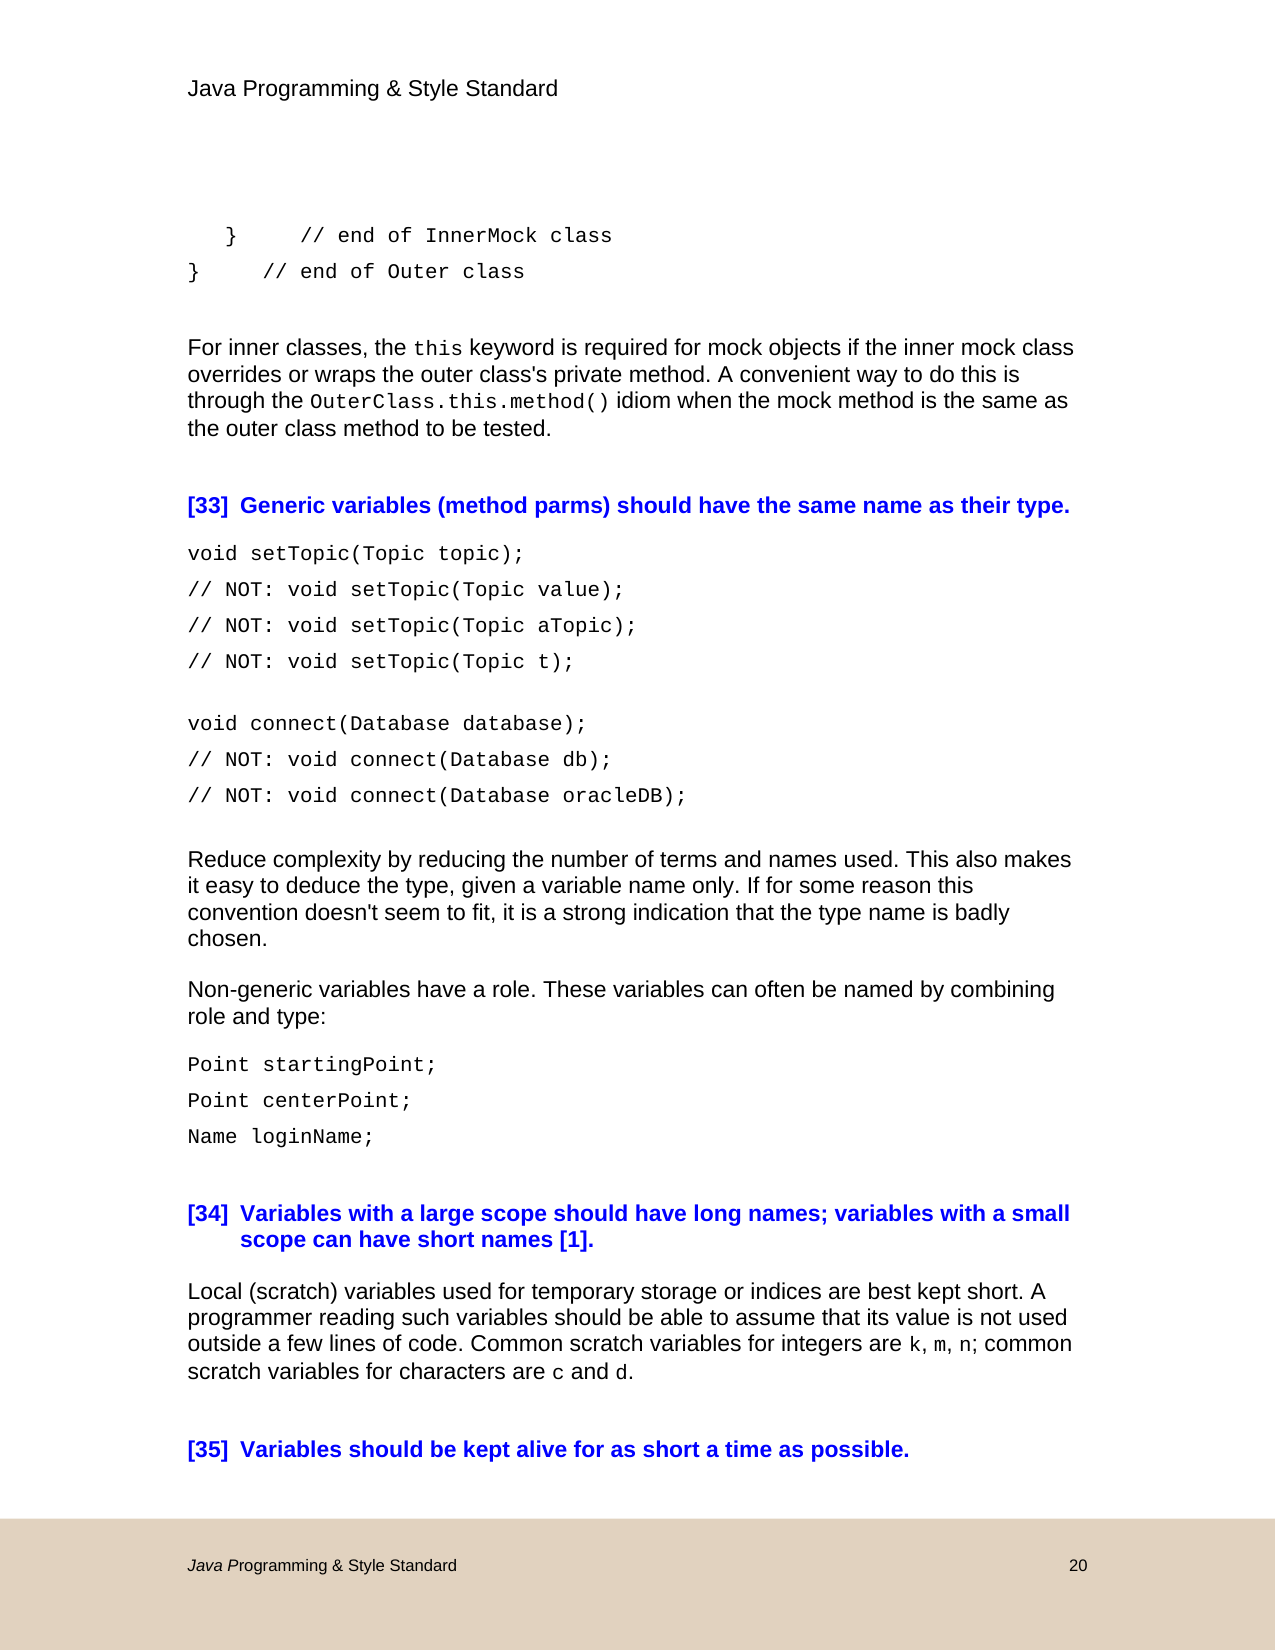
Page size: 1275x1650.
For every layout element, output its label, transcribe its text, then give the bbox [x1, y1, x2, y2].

text // NOT: void setTopic(Topic t); [187, 651, 1087, 675]
text Reduce complexity by reducing the number of terms and names used. This also makes it easy to deduce the type, given a variable name only. If for some reason this convention doesn't seem to fit, it is a strong indication that the type name is badly chosen. [187, 846, 1087, 951]
text void setTopic(Topic topic); [187, 543, 1087, 567]
text Name loginName; [187, 1126, 1087, 1150]
text // NOT: void connect(Database db); [187, 749, 1087, 772]
text } // end of InnerMock class [187, 225, 1087, 249]
text // NOT: void setTopic(Topic aTopic); [187, 615, 1087, 639]
text Non-generic variables have a role. These variables can often be named by combining role and type: [187, 976, 1087, 1029]
list Generic variables (method parms) should have the same name as their type. [187, 492, 1087, 518]
text // NOT: void connect(Database oracleDB); [187, 785, 1087, 808]
text } // end of Outer class [187, 261, 1087, 285]
text For inner classes, the this keyword is required for mock objects if the inner mock class overrides or wraps the outer class's private method. A convenient way to do this is through the OuterClass.this.method() idiom when the mock method is the same as the outer class method to be tested. [187, 333, 1087, 442]
list Variables should be kept alive for as short a time as possible. [187, 1436, 1087, 1462]
text // NOT: void setTopic(Topic value); [187, 579, 1087, 603]
text Point centerPoint; [187, 1090, 1087, 1114]
list Variables with a large scope should have long names; variables with a small scope can have short names [1]. [187, 1200, 1087, 1253]
text void connect(Database database); [187, 712, 1087, 736]
text Point startingPoint; [187, 1054, 1087, 1078]
text Local (scratch) variables used for temporary storage or indices are best kept short. A programmer reading such variables should be able to assume that its value is not used outside a few lines of code. Common scratch variables for integers are k, m, n; common scratch variables for characters are c and d. [187, 1278, 1087, 1386]
